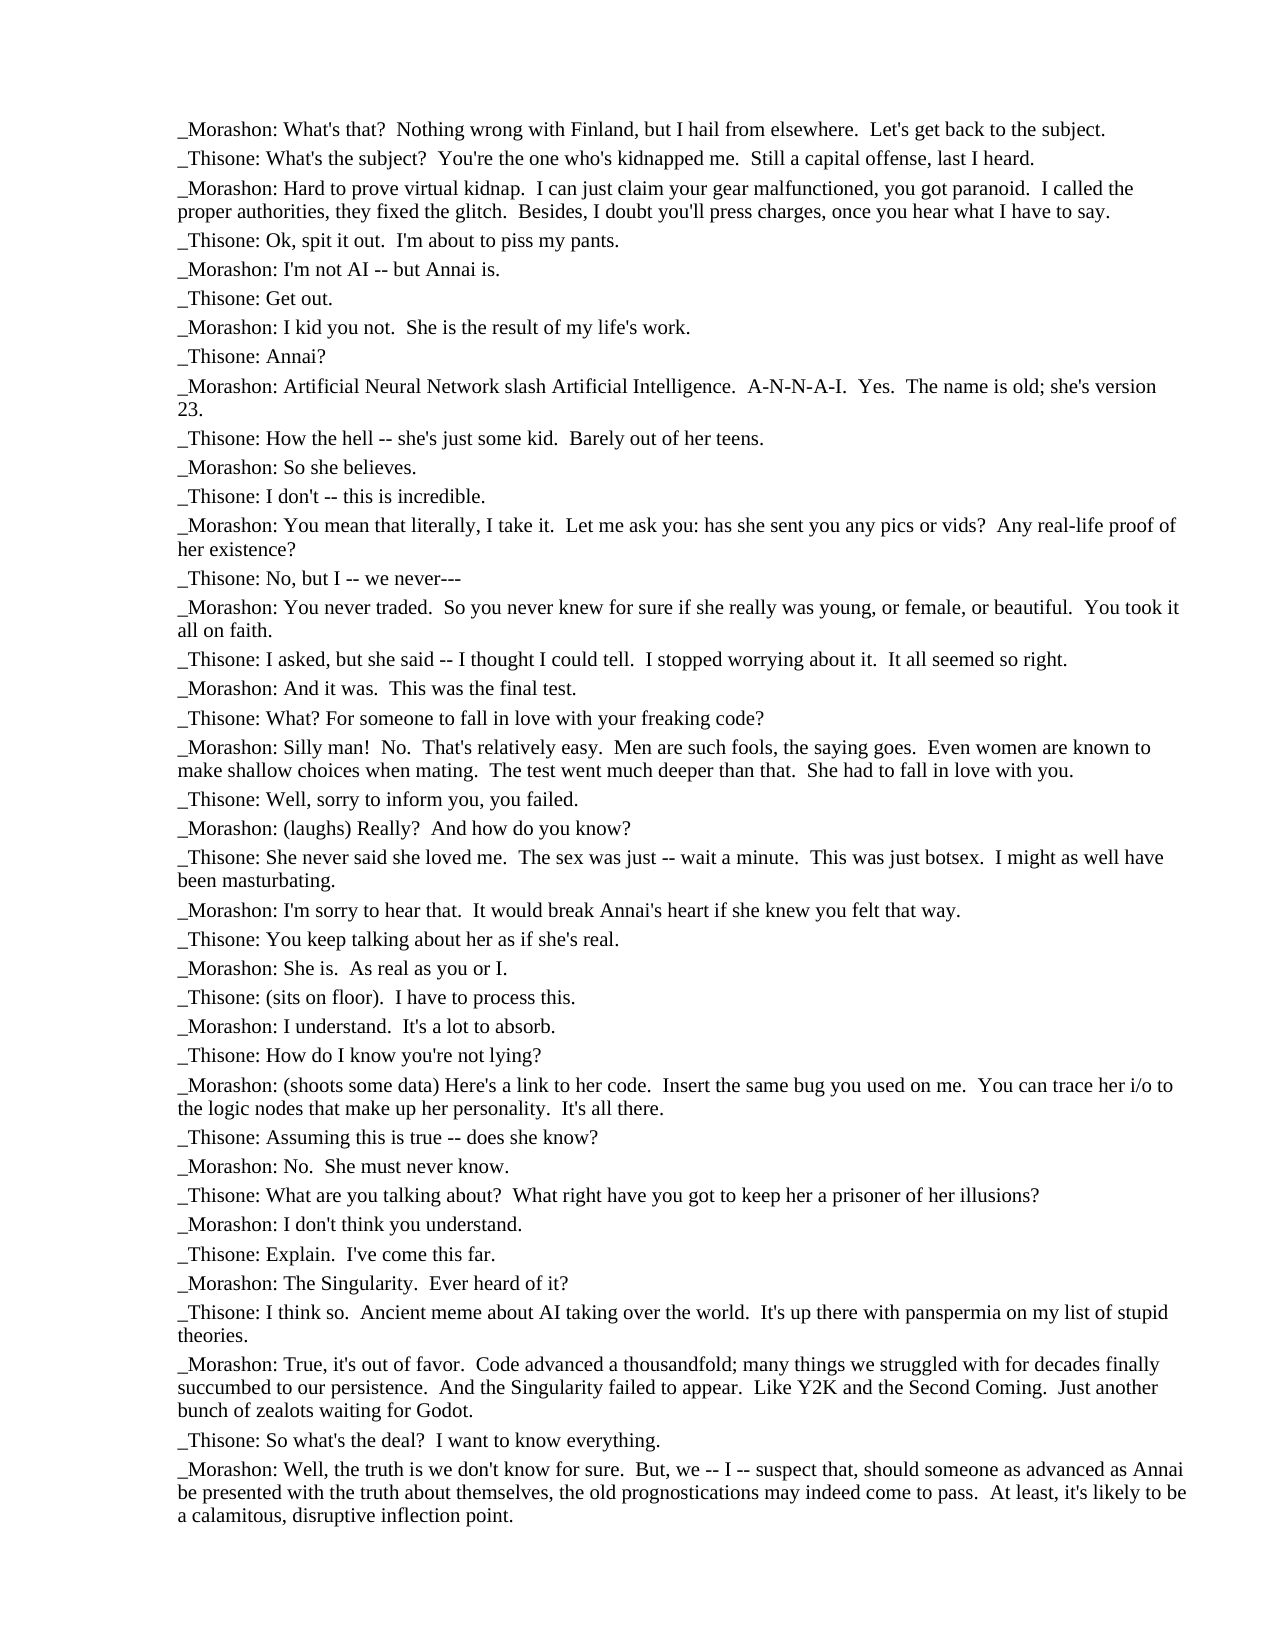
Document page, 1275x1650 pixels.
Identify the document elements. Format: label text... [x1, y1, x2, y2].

text _Morashon: I understand. It's a lot to absorb. [556, 1015, 1186, 1038]
text _Morashon: I'm not AI -- but Annai is. [500, 258, 1186, 281]
text _Morashon: So she believes. [417, 456, 1186, 479]
text _Morashon: She is. As real as you or I. [508, 957, 1186, 980]
text _Thisone: Assuming this is true -- does she know? [598, 1126, 1186, 1149]
text _Thisone: What's the subject? You're the one who's kidnapped me. Still a capital offense, last I heard. [1035, 147, 1186, 170]
text _Morashon: You never traded. So you never knew for sure if she really was young, or female, or beautiful. You took it all on faith. [273, 596, 1186, 642]
text _Morashon: Hard to prove virtual kidnap. I can just claim your gear malfunctioned, you got paranoid. I called the proper authorities, they fixed the glitch. Besides, I doubt you'll press charges, once you hear what I have to say. [927, 176, 1186, 223]
text _Thisone: Well, sorry to inform you, you failed. [579, 788, 1186, 811]
text _Morashon: Silly man! No. That's relatively easy. Men are such fools, the saying goes. Even women are known to make shallow choices when mating. The test went much deeper than that. She had to fall in love with you. [1074, 736, 1186, 782]
text _Morashon: (shoots some data) Here's a link to her code. Insert the same bug you used on me. You can trace her i/o to the logic nodes that make up her personality. It's all there. [177, 1073, 1186, 1120]
text _Thisone: Ok, spit it out. I'm about to piss my pants. [619, 229, 1186, 252]
text _Thisone: No, but I -- we never--- [461, 567, 1186, 590]
text _Thisone: She never said she loved me. The sex was just -- wait a minute. This was just botsex. I might as well have been masturbating. [336, 846, 1186, 892]
text _Thisone: How do I know you're not lying? [541, 1044, 1186, 1067]
text _Thisone: How the hell -- she's just some kid. Barely out of her teens. [764, 427, 1186, 450]
text _Thisone: What are you talking about? What right have you got to keep her a prisoner of her illusions? [1040, 1184, 1186, 1207]
text _Thisone: I asked, but she said -- I thought I could tell. I stopped worrying about it. It all seemed so right. [1068, 648, 1186, 671]
text _Thisone: Annai? [326, 345, 1186, 368]
text _Morashon: I'm sorry to hear that. It would break Annai's heart if she knew you felt that way. [177, 898, 1186, 922]
text _Thisone: I think so. Ancient meme about AI taking over the world. It's up there with panspermia on my list of stupid theories. [248, 1301, 1186, 1347]
text _Thisone: (sits on floor). I have to process this. [576, 986, 1186, 1009]
text _Thisone: You keep talking about her as if she's real. [619, 928, 1186, 951]
text _Morashon: Artificial Neural Network slash Artificial Intelligence. A-N-N-A-I. Yes. The name is old; she's version 23. [177, 374, 1186, 421]
text _Morashon: And it was. This was the final test. [577, 677, 1186, 700]
text _Morashon: (laughs) Really? And how do you know? [631, 817, 1186, 840]
text _Morashon: No. She must never know. [509, 1155, 1186, 1178]
text _Morashon: Well, the truth is we don't know for sure. But, we -- I -- suspect that, should someone as advanced as Annai be presented with the truth about themselves, the old prognostications may indeed come to pass. At least, it's likely to be a calamitous, disruptive inflection point. [514, 1504, 1186, 1527]
text _Thisone: Get out. [333, 287, 1186, 310]
text _Thisone: I don't -- this is incredible. [486, 485, 1186, 508]
text _Thisone: So what's the deal? I want to know everything. [177, 1428, 1186, 1452]
text _Thisone: Explain. I've come this far. [177, 1242, 1186, 1266]
text _Morashon: True, it's out of favor. Code advanced a thousandfold; many things we struggled with for decades finally succumbed to our persistence. And the Singularity failed to appear. Like Y2K and the Second Coming. Just another bunch of zealots waiting for Godot. [473, 1353, 1186, 1422]
text _Morashon: The Singularity. Ever heard of it? [568, 1272, 1186, 1295]
text _Morashon: I kid you not. She is the result of my life's work. [691, 316, 1186, 339]
text _Thisone: What? For someone to fall in love with your freaking code? [764, 706, 1186, 729]
text _Morashon: You mean that literally, I take it. Let me ask you: has she sent you any pics or vids? Any real-life proof of her existence? [177, 514, 1186, 561]
text _Morashon: I don't think you understand. [522, 1213, 1186, 1236]
